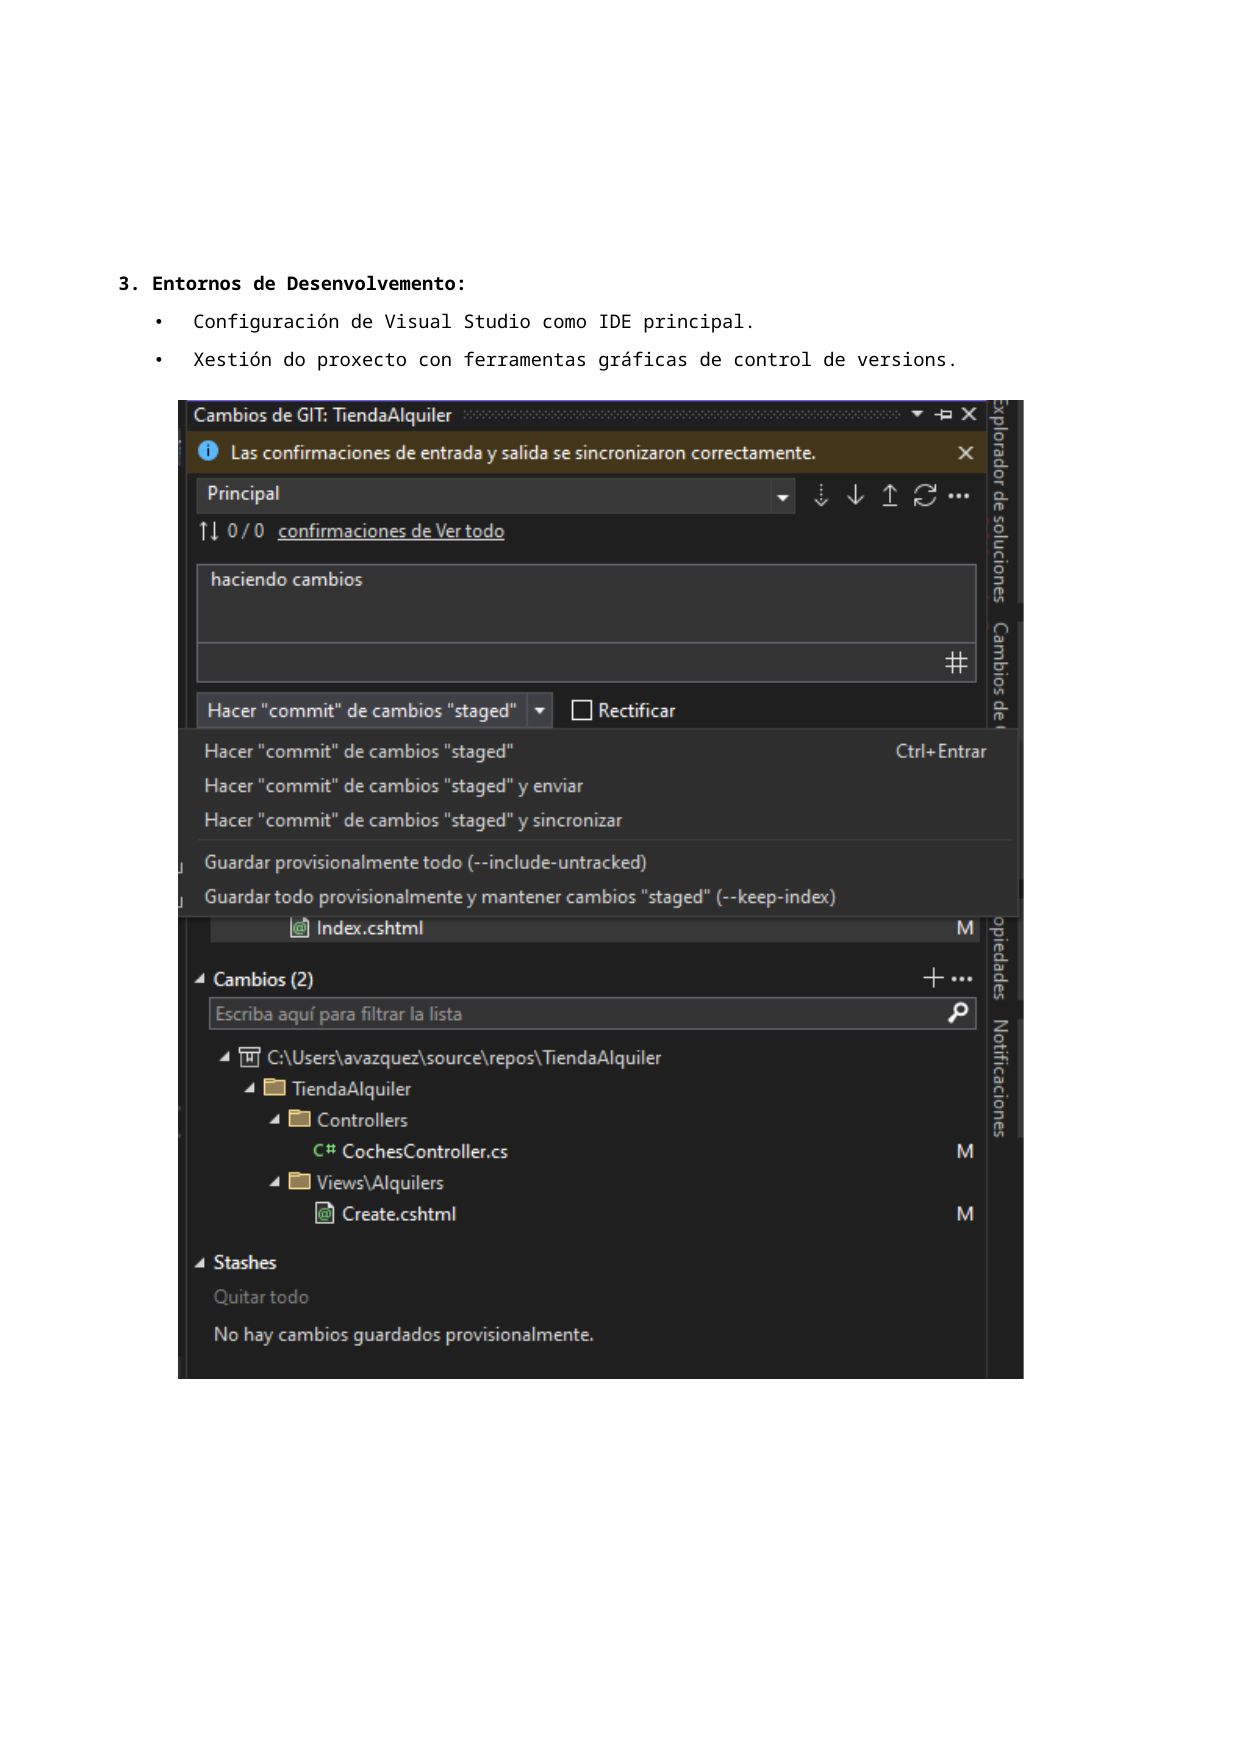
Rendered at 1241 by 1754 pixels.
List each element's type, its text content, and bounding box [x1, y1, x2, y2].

picture [178, 400, 1024, 1379]
list Xestión do proxecto con ferramentas gráficas de control de versions. [156, 346, 1152, 372]
text 3. Entornos de Desenvolvemento: [118, 270, 1152, 296]
list Configuración de Visual Studio como IDE principal. [156, 308, 1152, 334]
